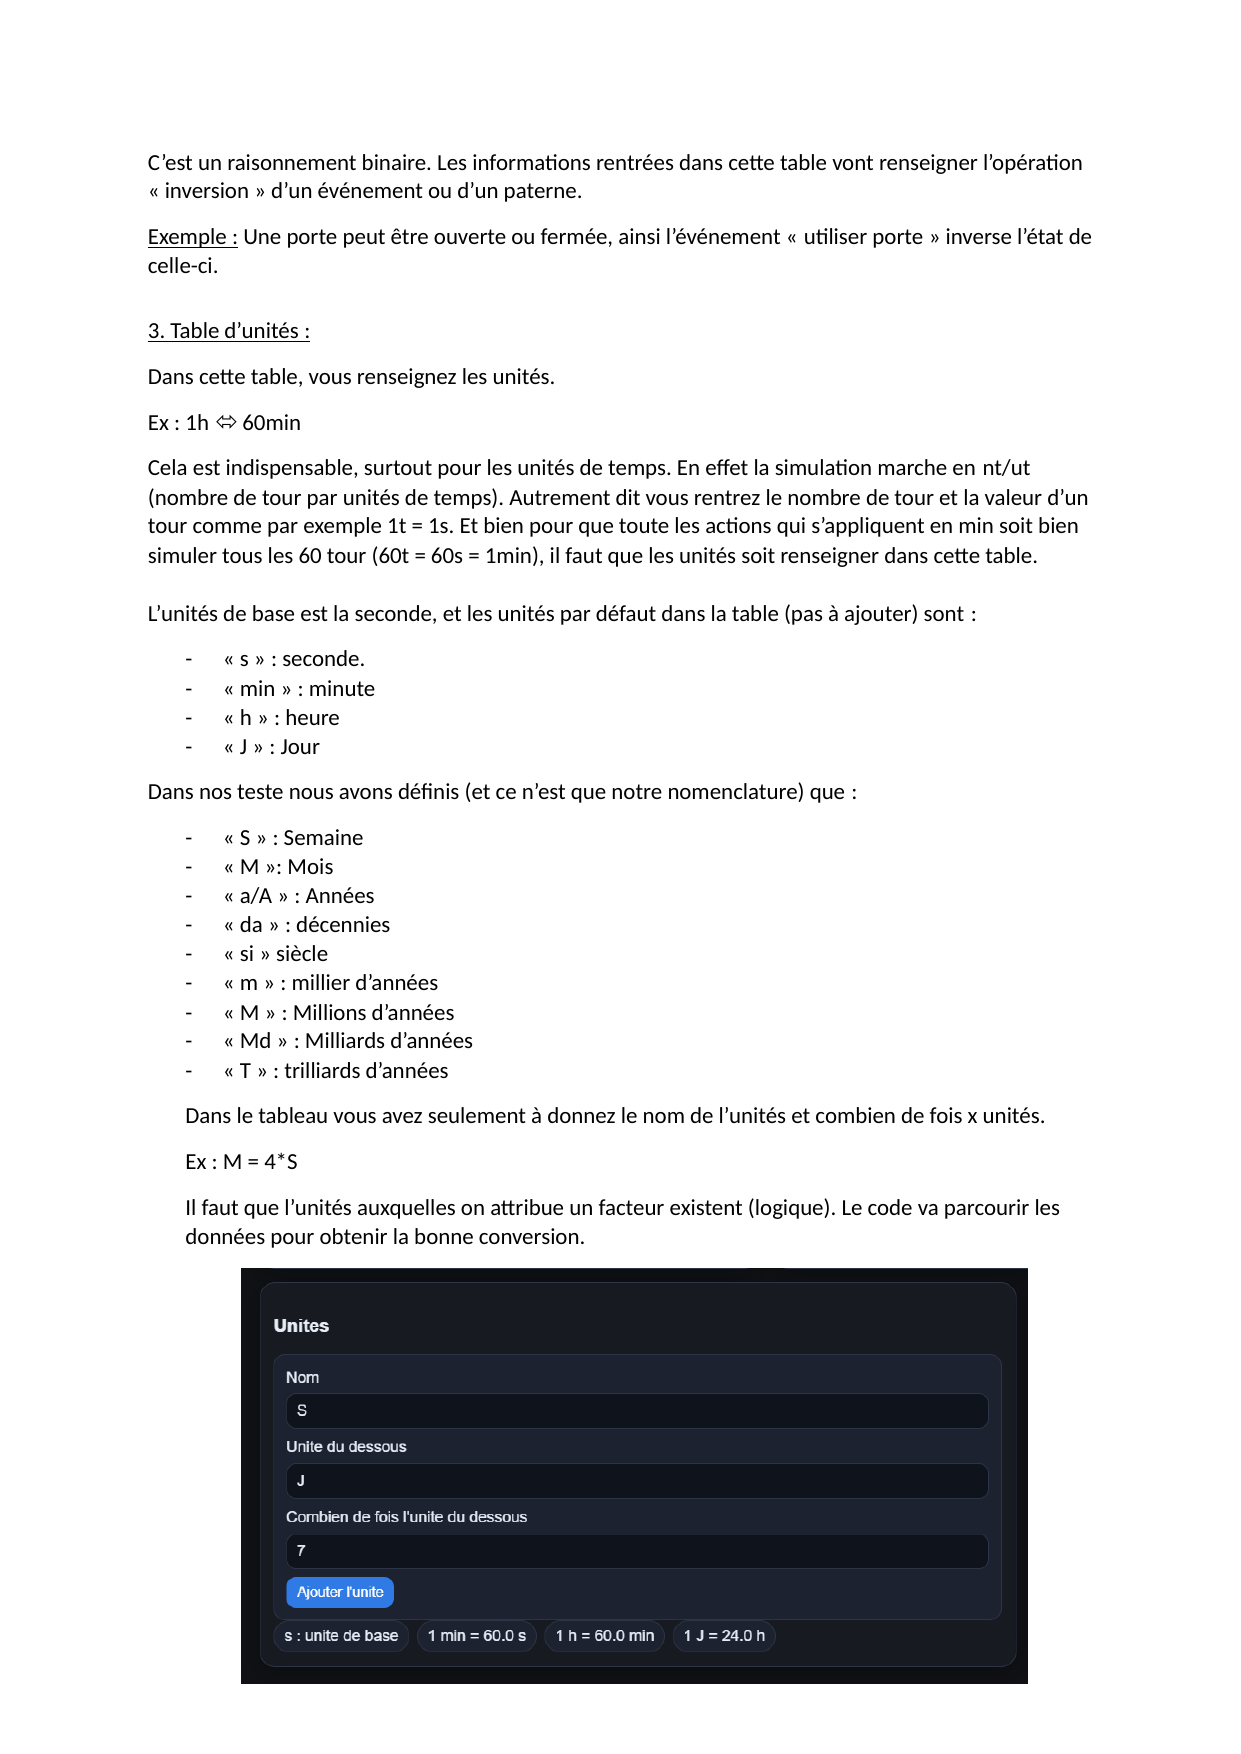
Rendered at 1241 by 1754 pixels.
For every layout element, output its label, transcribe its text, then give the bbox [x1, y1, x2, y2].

list « s » : seconde. [185, 644, 1093, 673]
text Ex : M = 4*S [185, 1147, 1093, 1175]
text 3. Table d’unités : [148, 316, 1093, 344]
text C’est un raisonnement binaire. Les informations rentrées dans cette table vont renseigner l’opération « inversion » d’un événement ou d’un paterne. [148, 148, 1093, 205]
text Dans le tableau vous avez seulement à donnez le nom de l’unités et combien de fois x unités. [185, 1101, 1093, 1129]
text Dans cette table, vous renseignez les unités. [148, 362, 1093, 390]
list « h » : heure [185, 703, 1093, 731]
text Ex : 1h  60min [148, 408, 1093, 436]
text Cela est indispensable, surtout pour les unités de temps. En effet la simulation marche en nt/ut (nombre de tour par unités de temps). Autrement dit vous rentrez le nombre de tour et la valeur d’un tour comme par exemple 1t = 1s. Et bien pour que toute les actions qui s’appliquent en min soit bien simuler tous les 60 tour (60t = 60s = 1min), il faut que les unités soit renseigner dans cette table. L’unités de base est la seconde, et les unités par défaut dans la table (pas à ajouter) sont : [148, 453, 1093, 627]
list « da » : décennies [185, 910, 1093, 938]
list « T » : trilliards d’années [185, 1056, 1093, 1084]
list « S » : Semaine [185, 823, 1093, 851]
list « m » : millier d’années [185, 968, 1093, 997]
list « Md » : Milliards d’années [185, 1027, 1093, 1055]
list « si » siècle [185, 939, 1093, 967]
text Il faut que l’unités auxquelles on attribue un facteur existent (logique). Le code va parcourir les données pour obtenir la bonne conversion. [185, 1193, 1093, 1250]
text Dans nos teste nous avons définis (et ce n’est que notre nomenclature) que : [148, 777, 1093, 806]
list « min » : minute [185, 674, 1093, 702]
list « M » : Millions d’années [185, 998, 1093, 1026]
text Exemple : Une porte peut être ouverte ou fermée, ainsi l’événement « utiliser porte » inverse l’état de celle-ci. [148, 222, 1093, 279]
list « a/A » : Années [185, 881, 1093, 909]
list « J » : Jour [185, 732, 1093, 760]
list « M »: Mois [185, 852, 1093, 880]
